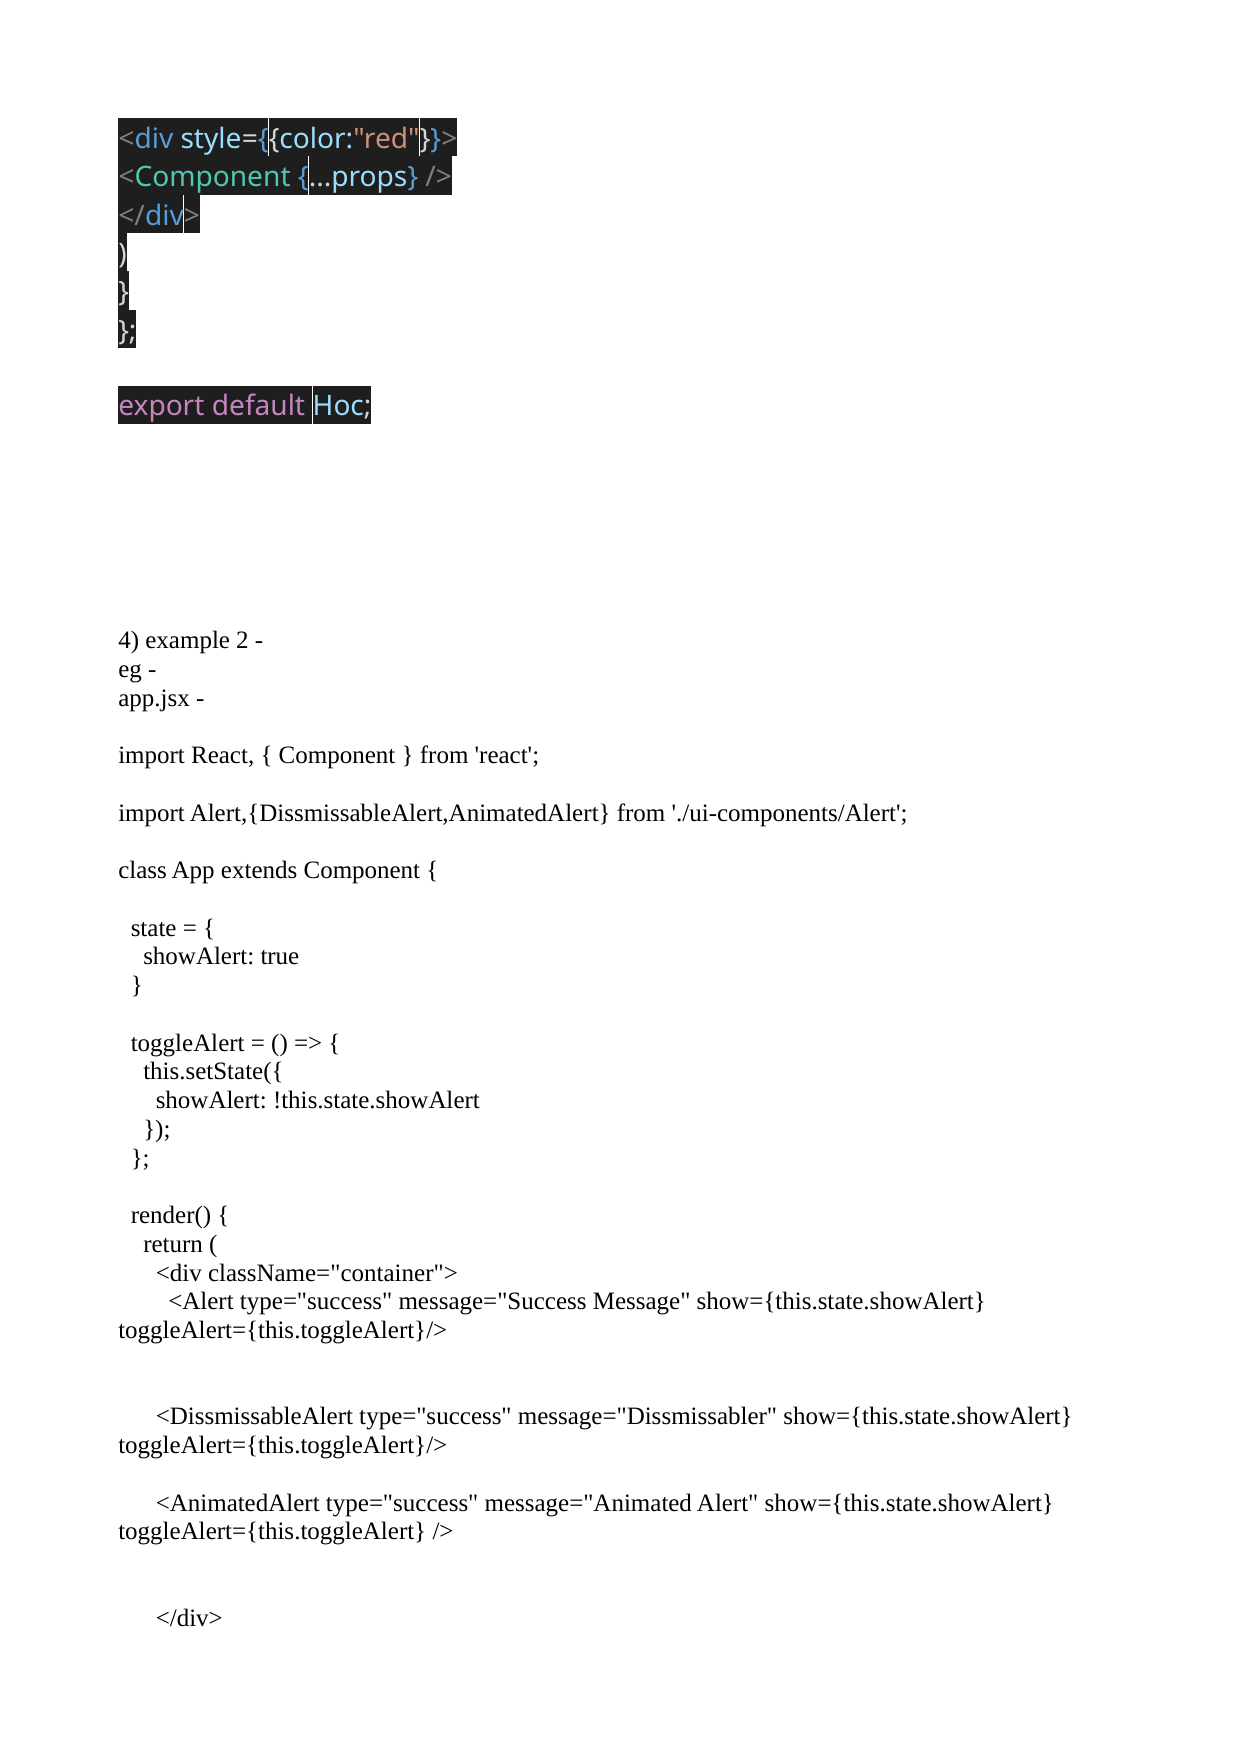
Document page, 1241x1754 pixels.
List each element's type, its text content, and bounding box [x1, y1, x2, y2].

text this.setState({ [118, 1056, 1122, 1085]
text <div style={{color:"red"}}> [118, 118, 1122, 156]
text }; [118, 310, 1122, 348]
text <DissmissableAlert type="success" message="Dissmissabler" show={this.state.showAlert} toggleAlert={this.toggleAlert}/> [118, 1401, 1122, 1459]
text app.jsx - [118, 683, 1122, 711]
text render() { [118, 1200, 1122, 1229]
text eg - [118, 654, 1122, 683]
text 4) example 2 - [118, 625, 1122, 654]
text return ( [118, 1229, 1122, 1258]
text import Alert,{DissmissableAlert,AnimatedAlert} from './ui-components/Alert'; [118, 798, 1122, 826]
text export default Hoc; [118, 386, 1122, 424]
text state = { [118, 913, 1122, 941]
text <AnimatedAlert type="success" message="Animated Alert" show={this.state.showAlert} toggleAlert={this.toggleAlert} /> [118, 1488, 1122, 1545]
text } [118, 271, 1122, 310]
text <div className="container"> [118, 1258, 1122, 1286]
text </div> [118, 1603, 1122, 1631]
text showAlert: !this.state.showAlert [118, 1085, 1122, 1114]
text </div> [118, 195, 1122, 233]
text <Component {...props} /> [118, 156, 1122, 195]
text showAlert: true [118, 941, 1122, 970]
text class App extends Component { [118, 855, 1122, 884]
text toggleAlert = () => { [118, 1028, 1122, 1056]
text <Alert type="success" message="Success Message" show={this.state.showAlert} toggleAlert={this.toggleAlert}/> [118, 1286, 1122, 1344]
text ) [118, 233, 1122, 271]
text } [118, 970, 1122, 999]
text import React, { Component } from 'react'; [118, 740, 1122, 769]
text }; [118, 1143, 1122, 1171]
text }); [118, 1114, 1122, 1143]
